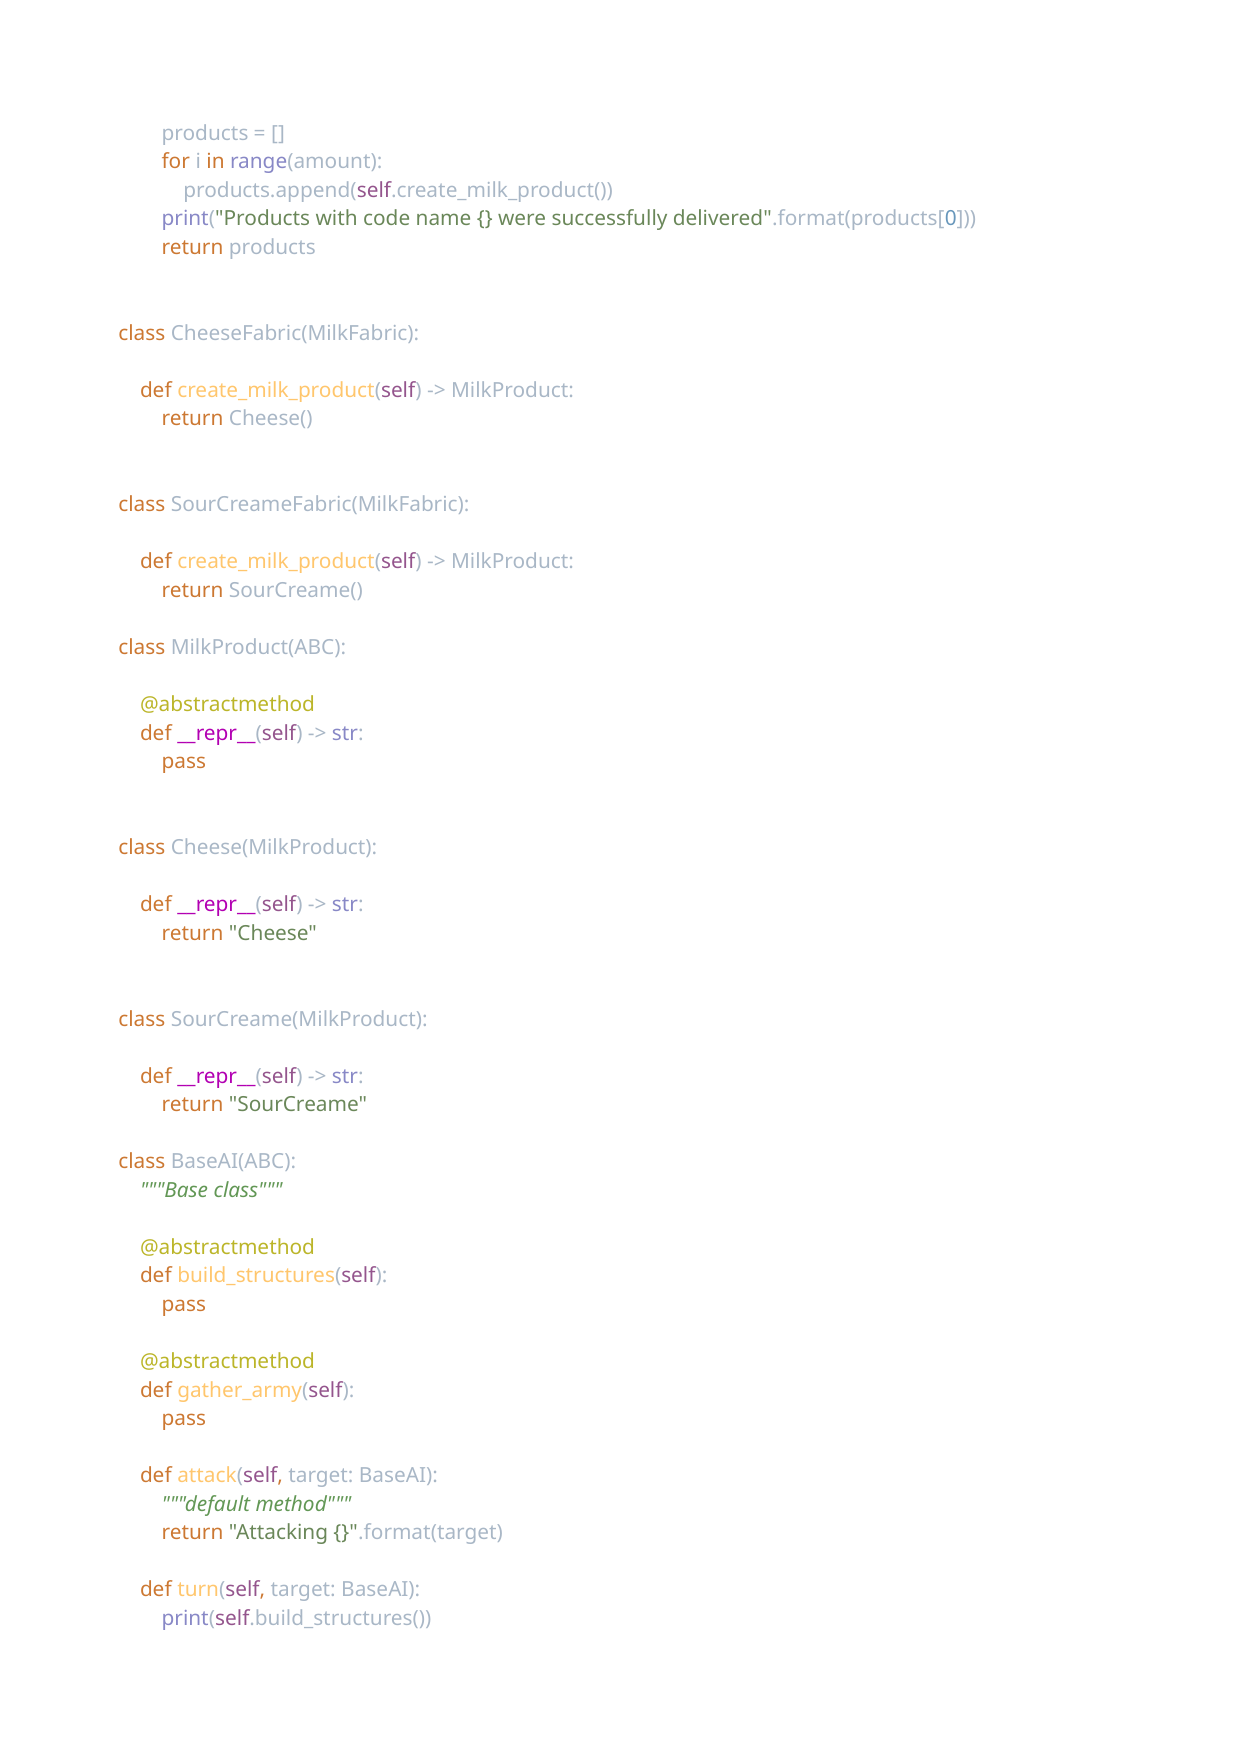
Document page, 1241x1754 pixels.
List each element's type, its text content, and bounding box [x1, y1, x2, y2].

text class MilkProduct(ABC): @abstractmethod def __repr__(self) -> str: pass class Cheese(MilkProduct): def __repr__(self) -> str: return "Cheese" class SourCreame(MilkProduct): def __repr__(self) -> str: return "SourCreame" [118, 632, 1122, 1118]
text products = [] for i in range(amount): products.append(self.create_milk_product()) print("Products with code name {} were successfully delivered".format(products[0])) return products class CheeseFabric(MilkFabric): def create_milk_product(self) -> MilkProduct: return Cheese() class SourCreameFabric(MilkFabric): def create_milk_product(self) -> MilkProduct: return SourCreame() [118, 118, 1122, 603]
text class BaseAI(ABC): """Base class""" @abstractmethod def build_structures(self): pass @abstractmethod def gather_army(self): pass def attack(self, target: BaseAI): """default method""" return "Attacking {}".format(target) def turn(self, target: BaseAI): print(self.build_structures()) [118, 1147, 1122, 1631]
